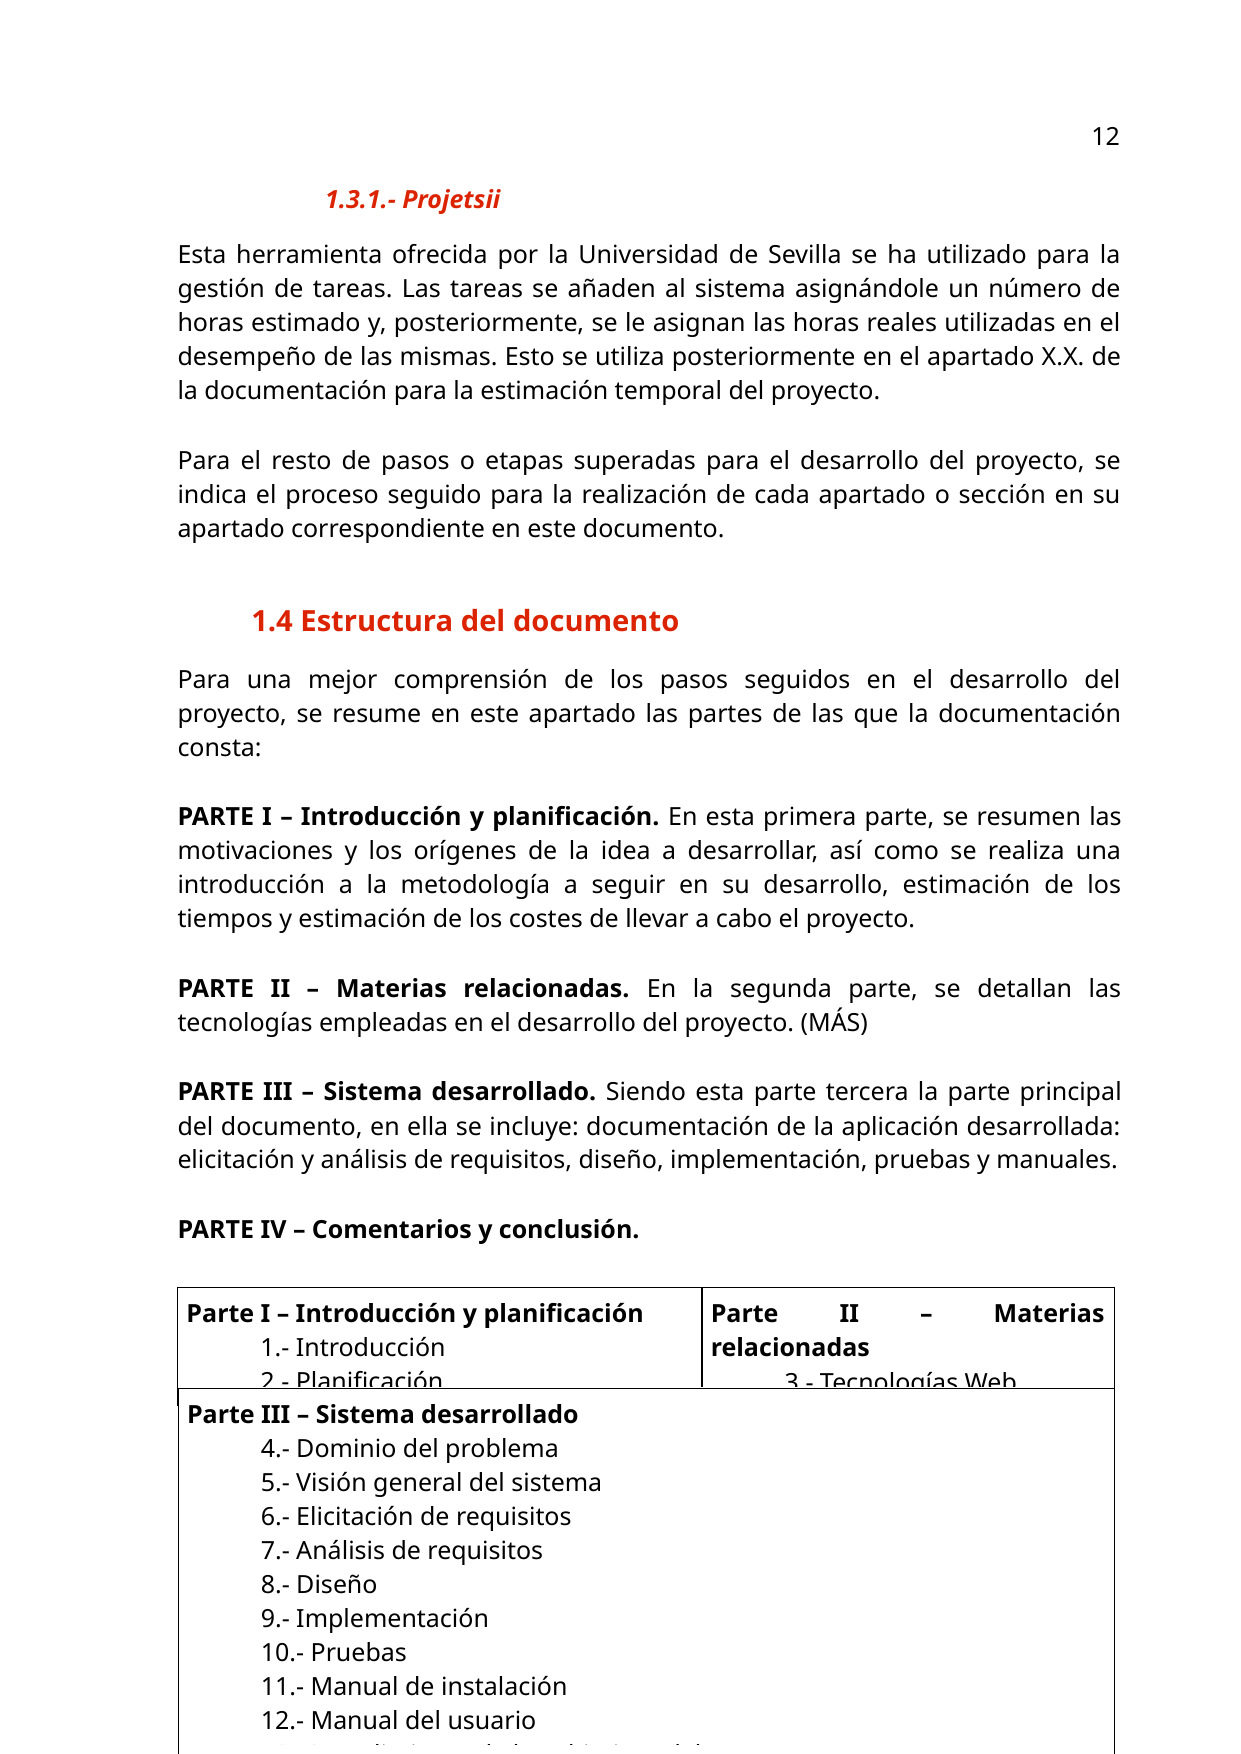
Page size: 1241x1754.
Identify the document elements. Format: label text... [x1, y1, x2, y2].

text 8.- Diseño [187, 1567, 1105, 1601]
text 13.-Cumplimiento de los objetivos del proyecto [187, 1737, 1105, 1745]
subtitle 1.4 Estructura del documento [132, 601, 1122, 640]
text 10.- Pruebas [187, 1635, 1105, 1669]
subtitle 1.3.1.- Projetsii [177, 182, 1122, 216]
text Para una mejor comprensión de los pasos seguidos en el desarrollo del proyecto, se resume en este apartado las partes de las que la documentación consta: [177, 661, 1122, 763]
text Parte II – Materias relacionadas [711, 1296, 1105, 1364]
text 12.- Manual del usuario [187, 1703, 1105, 1737]
text 4.- Dominio del problema [187, 1431, 1105, 1464]
text 6.- Elicitación de requisitos [187, 1499, 1105, 1533]
text 7.- Análisis de requisitos [187, 1533, 1105, 1567]
text PARTE II – Materias relacionadas. En la segunda parte, se detallan las tecnologías empleadas en el desarrollo del proyecto. (MÁS) [177, 971, 1122, 1039]
text 5.- Visión general del sistema [187, 1464, 1105, 1499]
text 3.- Tecnologías Web [711, 1364, 1105, 1387]
text Para el resto de pasos o etapas superadas para el desarrollo del proyecto, se indica el proceso seguido para la realización de cada apartado o sección en su apartado correspondiente en este documento. [177, 442, 1122, 544]
text Parte III – Sistema desarrollado [187, 1396, 1105, 1431]
text Parte I – Introducción y planificación [186, 1296, 693, 1330]
text 9.- Implementación [187, 1601, 1105, 1635]
text 1.- Introducción [186, 1330, 693, 1364]
text 11.- Manual de instalación [187, 1669, 1105, 1703]
text 2.- Planificación [186, 1364, 693, 1387]
text Esta herramienta ofrecida por la Universidad de Sevilla se ha utilizado para la gestión de tareas. Las tareas se añaden al sistema asignándole un número de horas estimado y, posteriormente, se le asignan las horas reales utilizadas en el desempeño de las mismas. Esto se utiliza posteriormente en el apartado X.X. de la documentación para la estimación temporal del proyecto. [177, 237, 1122, 407]
text PARTE III – Sistema desarrollado. Siendo esta parte tercera la parte principal del documento, en ella se incluye: documentación de la aplicación desarrollada: elicitación y análisis de requisitos, diseño, implementación, pruebas y manuales. [177, 1074, 1122, 1176]
text PARTE IV – Comentarios y conclusión. [177, 1212, 1122, 1246]
text PARTE I – Introducción y planificación. En esta primera parte, se resumen las motivaciones y los orígenes de la idea a desarrollar, así como se realiza una introducción a la metodología a seguir en su desarrollo, estimación de los tiempos y estimación de los costes de llevar a cabo el proyecto. [177, 799, 1122, 935]
